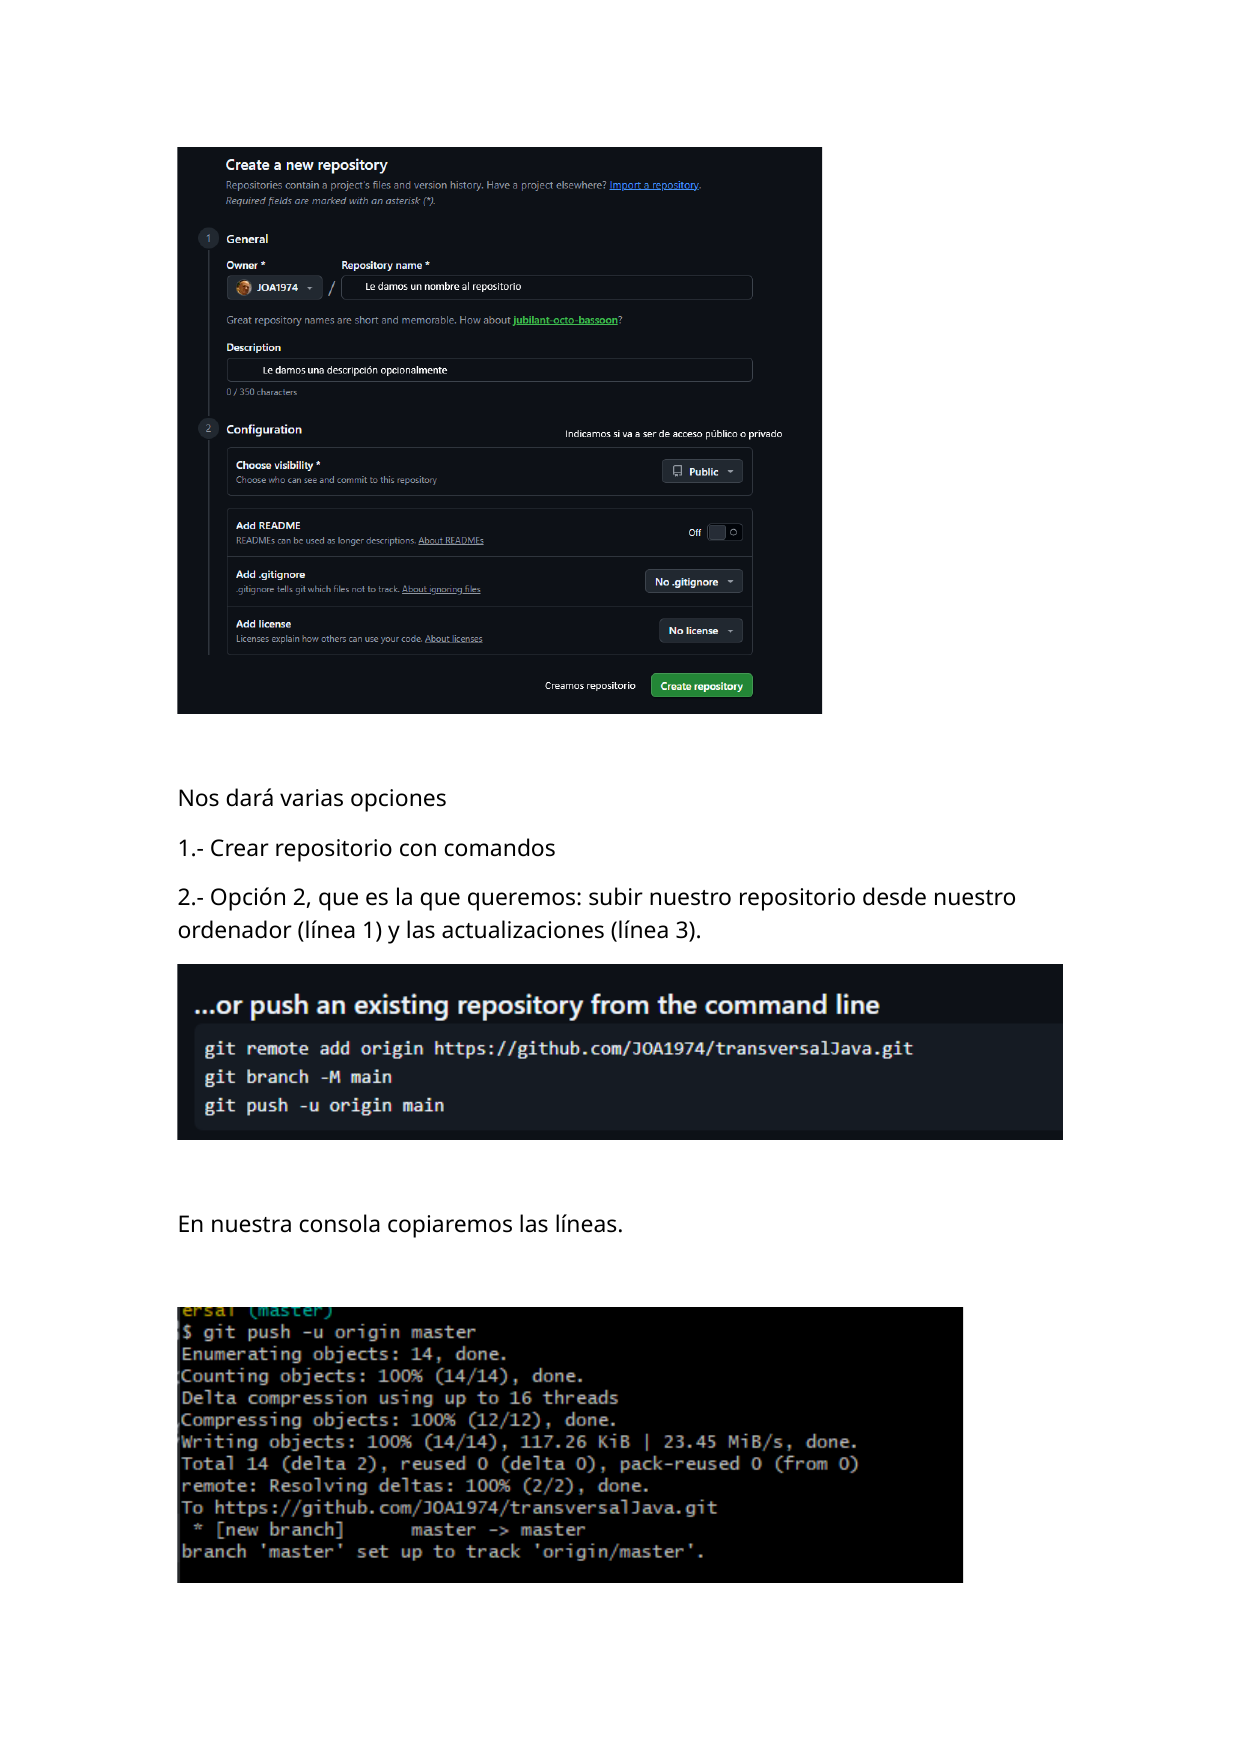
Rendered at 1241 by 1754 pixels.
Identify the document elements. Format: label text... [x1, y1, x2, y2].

text 2.- Opción 2, que es la que queremos: subir nuestro repositorio desde nuestro ordenador (línea 1) y las actualizaciones (línea 3). [177, 881, 1063, 946]
text Nos dará varias opciones [177, 782, 1063, 813]
text En nuestra consola copiaremos las líneas. [177, 1208, 1063, 1239]
text 1.- Crear repositorio con comandos [177, 831, 1063, 863]
